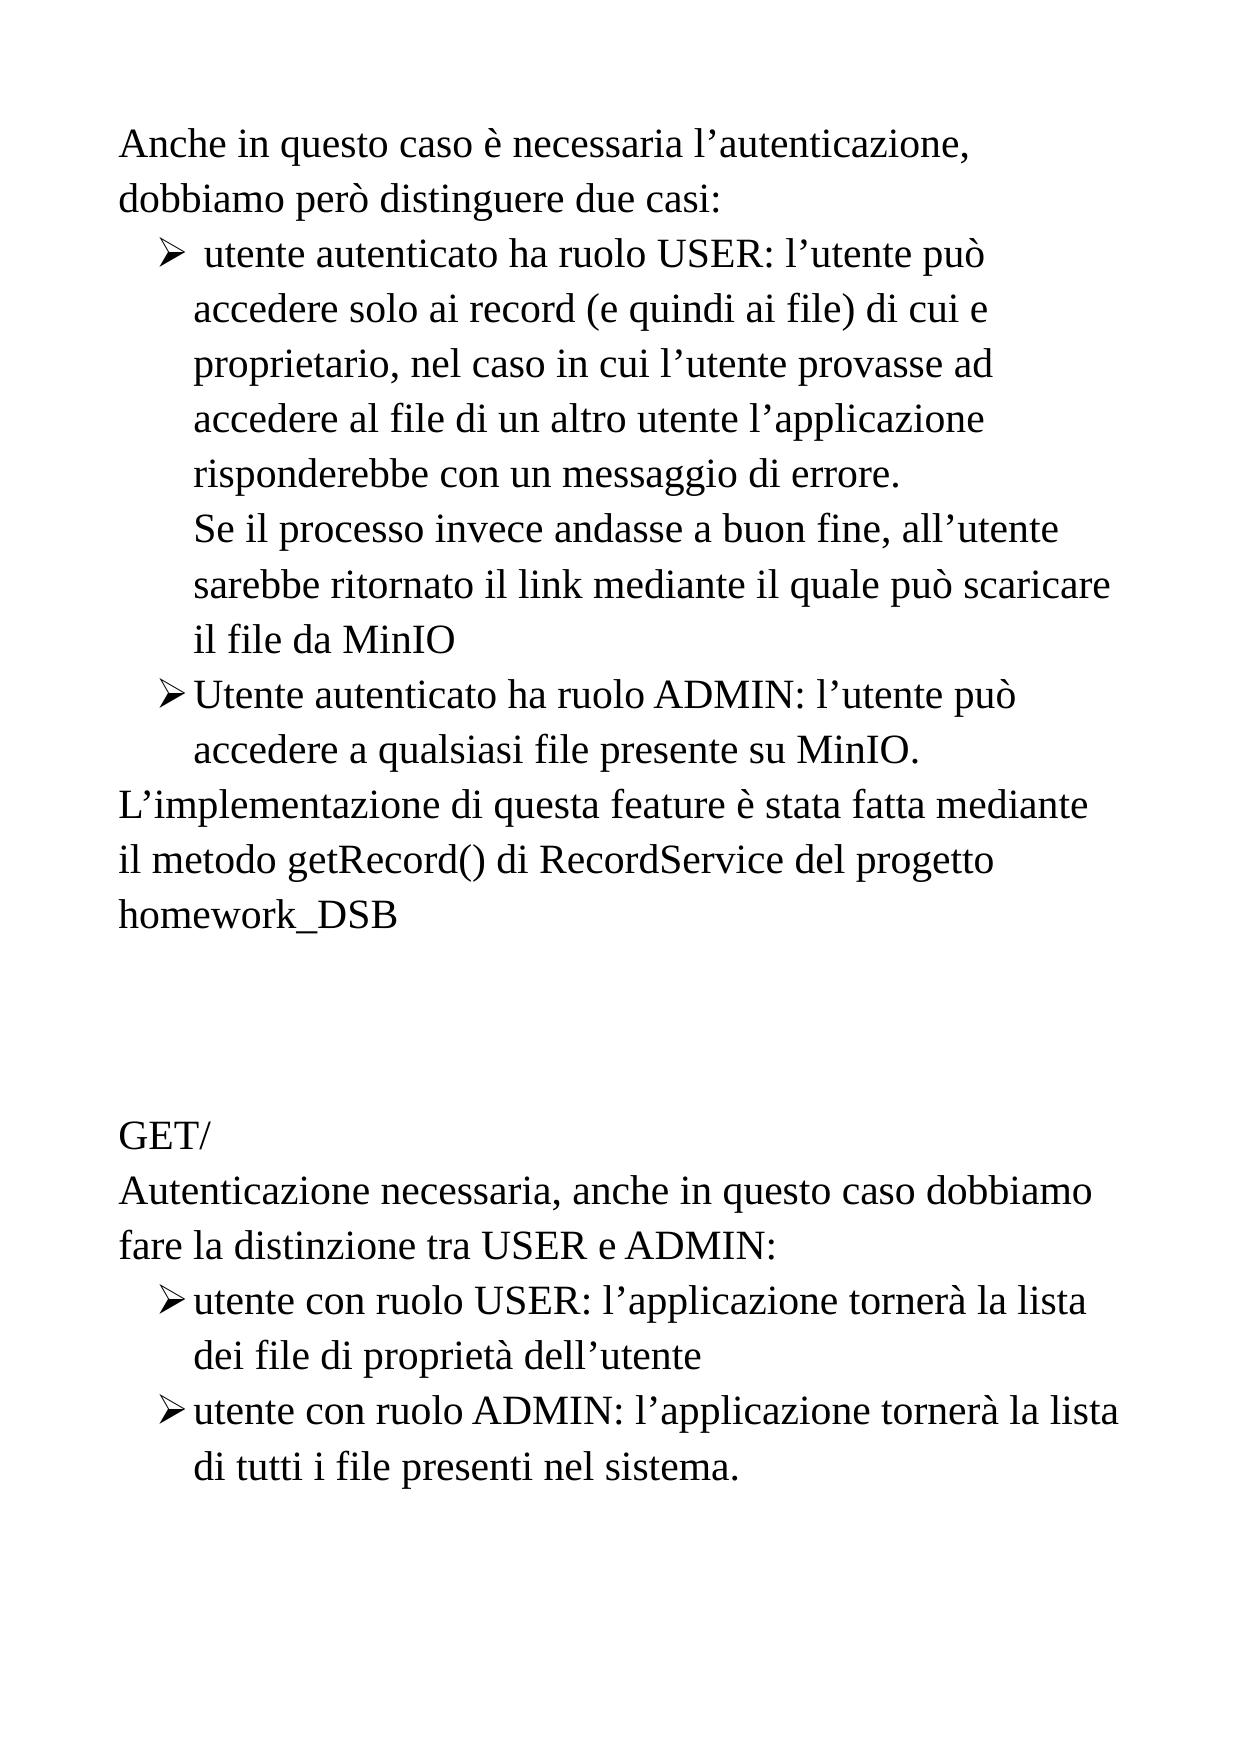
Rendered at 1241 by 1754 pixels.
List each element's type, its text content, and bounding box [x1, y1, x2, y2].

text GET/ [118, 1110, 1122, 1158]
text Anche in questo caso è necessaria l’autenticazione, dobbiamo però distinguere due casi: [118, 118, 1122, 221]
text Autenticazione necessaria, anche in questo caso dobbiamo fare la distinzione tra USER e ADMIN: [118, 1165, 1122, 1268]
list utente con ruolo ADMIN: l’applicazione tornerà la lista di tutti i file presenti nel sistema. [156, 1386, 1122, 1489]
list Se il processo invece andasse a buon fine, all’utente sarebbe ritornato il link mediante il quale può scaricare il file da MinIO [156, 504, 1122, 662]
list utente con ruolo USER: l’applicazione tornerà la lista dei file di proprietà dell’utente [156, 1276, 1122, 1379]
list Utente autenticato ha ruolo ADMIN: l’utente può accedere a qualsiasi file presente su MinIO. [156, 669, 1122, 772]
list utente autenticato ha ruolo USER: l’utente può accedere solo ai record (e quindi ai file) di cui e proprietario, nel caso in cui l’utente provasse ad accedere al file di un altro utente l’applicazione risponderebbe con un messaggio di errore. [156, 228, 1122, 497]
text L’implementazione di questa feature è stata fatta mediante il metodo getRecord() di RecordService del progetto homework_DSB [118, 779, 1122, 938]
